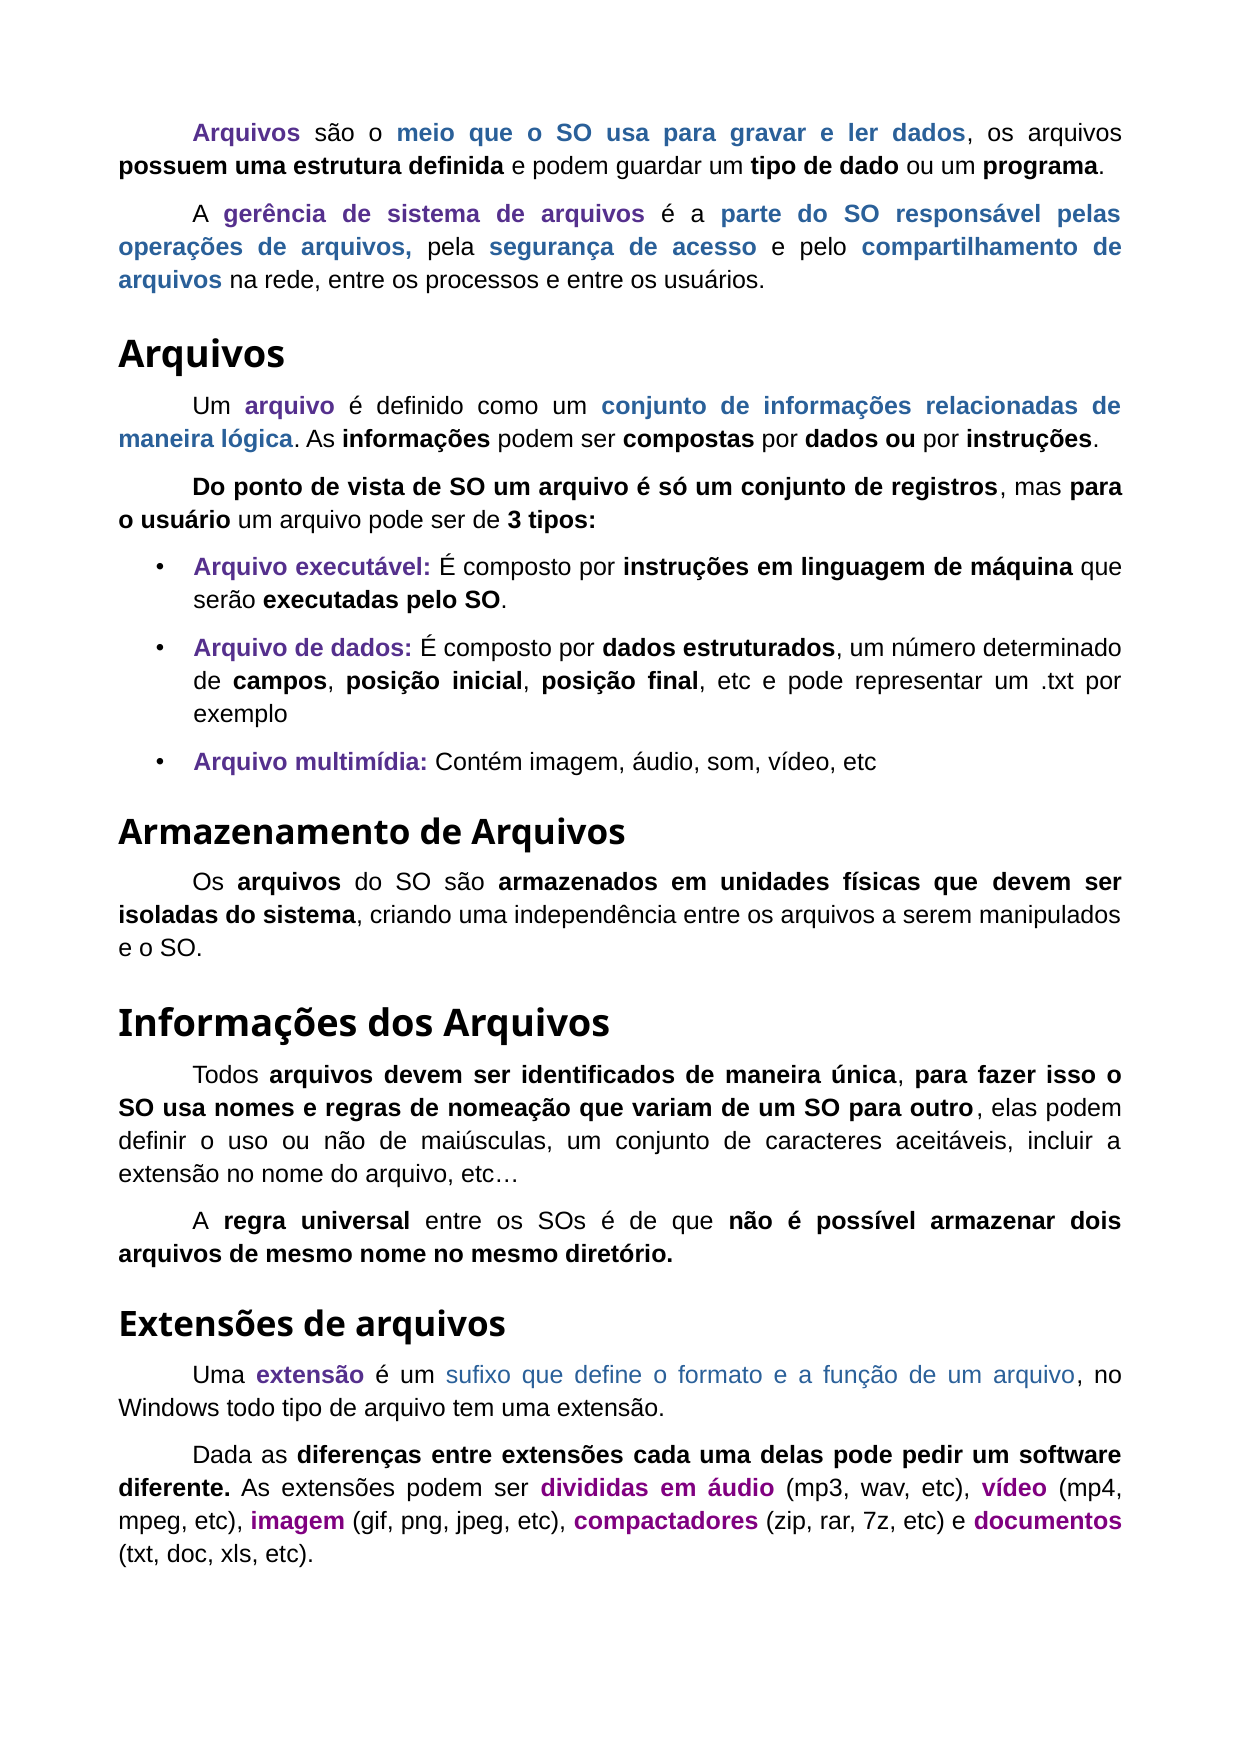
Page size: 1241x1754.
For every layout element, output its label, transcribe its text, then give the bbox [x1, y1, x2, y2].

subtitle Armazenamento de Arquivos [118, 807, 1122, 855]
text Do ponto de vista de SO um arquivo é só um conjunto de registros, mas para o usuário um arquivo pode ser de 3 tipos: [118, 472, 1122, 533]
text A gerência de sistema de arquivos é a parte do SO responsável pelas operações de arquivos, pela segurança de acesso e pelo compartilhamento de arquivos na rede, entre os processos e entre os usuários. [118, 199, 1122, 293]
text A regra universal entre os SOs é de que não é possível armazenar dois arquivos de mesmo nome no mesmo diretório. [118, 1206, 1122, 1268]
subtitle Arquivos [118, 327, 1122, 379]
list Arquivo de dados: É composto por dados estruturados, um número determinado de campos, posição inicial, posição final, etc e pode representar um .txt por exemplo [156, 633, 1122, 728]
text Dada as diferenças entre extensões cada uma delas pode pedir um software diferente. As extensões podem ser divididas em áudio (mp3, wav, etc), vídeo (mp4, mpeg, etc), imagem (gif, png, jpeg, etc), compactadores (zip, rar, 7z, etc) e documentos (txt, doc, xls, etc). [118, 1440, 1122, 1568]
list Arquivo executável: É composto por instruções em linguagem de máquina que serão executadas pelo SO. [156, 552, 1122, 614]
text Uma extensão é um sufixo que define o formato e a função de um arquivo, no Windows todo tipo de arquivo tem uma extensão. [118, 1360, 1122, 1421]
subtitle Informações dos Arquivos [118, 996, 1122, 1047]
text Todos arquivos devem ser identificados de maneira única, para fazer isso o SO usa nomes e regras de nomeação que variam de um SO para outro, elas podem definir o uso ou não de maiúsculas, um conjunto de caracteres aceitáveis, incluir a extensão no nome do arquivo, etc… [118, 1060, 1122, 1187]
list Arquivo multimídia: Contém imagem, áudio, som, vídeo, etc [156, 747, 1122, 776]
text Arquivos são o meio que o SO usa para gravar e ler dados, os arquivos possuem uma estrutura definida e podem guardar um tipo de dado ou um programa. [118, 118, 1122, 180]
text Os arquivos do SO são armazenados em unidades físicas que devem ser isoladas do sistema, criando uma independência entre os arquivos a serem manipulados e o SO. [118, 867, 1122, 962]
subtitle Extensões de arquivos [118, 1299, 1122, 1347]
text Um arquivo é definido como um conjunto de informações relacionadas de maneira lógica. As informações podem ser compostas por dados ou por instruções. [118, 391, 1122, 453]
